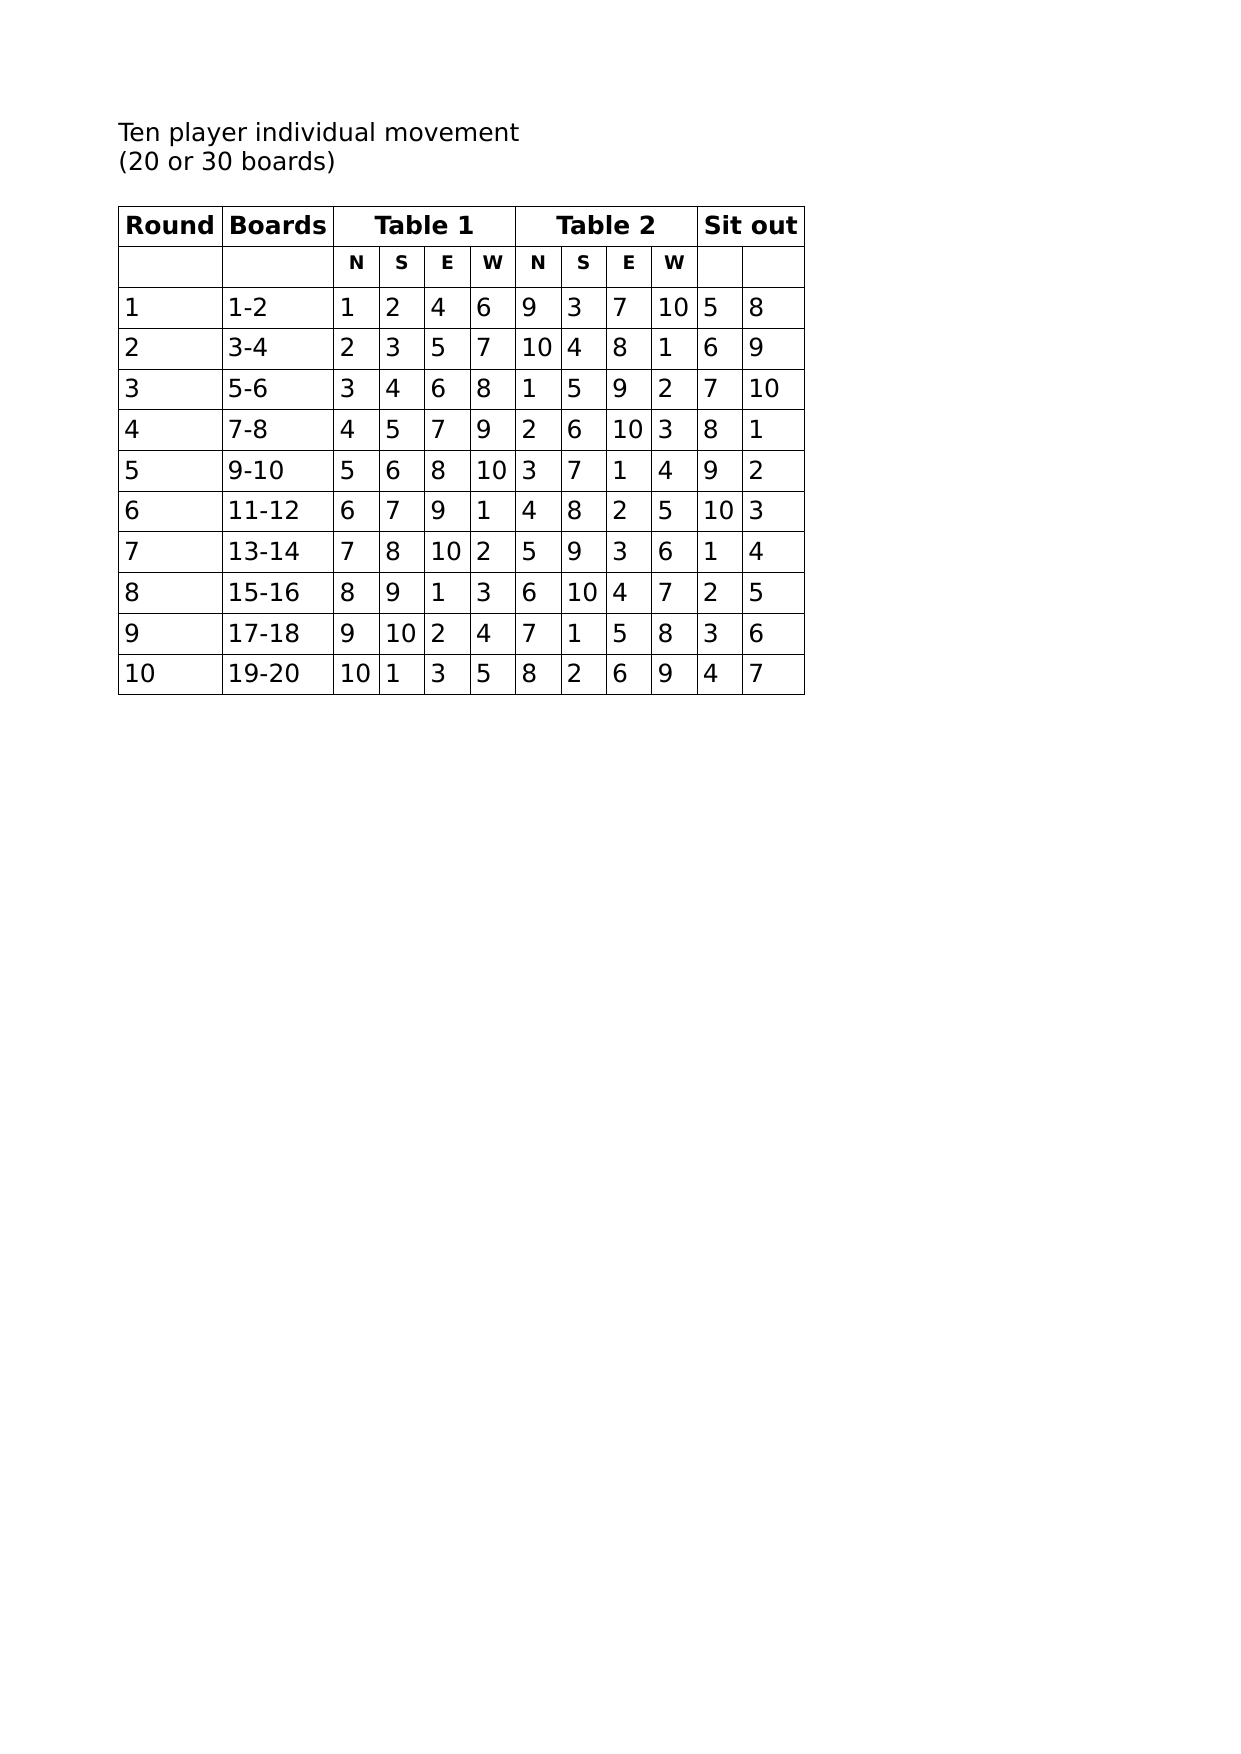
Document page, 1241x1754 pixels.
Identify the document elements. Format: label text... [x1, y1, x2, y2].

table_cell 2 [471, 532, 515, 572]
table_cell 7 [334, 532, 379, 572]
table_cell 5 [471, 655, 515, 694]
table_cell 8 [471, 370, 515, 409]
table_cell 19-20 [223, 655, 333, 694]
table_cell 6 [562, 410, 606, 450]
table_cell 4 [607, 573, 651, 613]
table_cell 3 [380, 329, 424, 368]
table_cell 1 [471, 492, 515, 531]
table_cell 10 [471, 451, 515, 491]
table_cell 10 [698, 492, 742, 531]
table_cell 3 [652, 410, 697, 450]
table_cell 3 [698, 614, 742, 654]
table_cell 3 [516, 451, 561, 491]
table_cell 8 [652, 614, 697, 654]
table_cell 2 [743, 451, 804, 491]
table_cell 2 [334, 329, 379, 368]
table_cell 4 [119, 410, 222, 450]
table_cell 5 [425, 329, 470, 368]
table_cell 1 [119, 288, 222, 328]
table_header Sit out [698, 207, 804, 246]
table_cell 5 [698, 288, 742, 328]
table_cell 1 [380, 655, 424, 694]
table_cell 9 [652, 655, 697, 694]
table_cell 9-10 [223, 451, 333, 491]
table_cell 5 [334, 451, 379, 491]
table_cell 1 [652, 329, 697, 368]
table_cell W [471, 247, 515, 287]
table_cell 9 [562, 532, 606, 572]
table_cell 8 [562, 492, 606, 531]
table_cell 3 [471, 573, 515, 613]
table_cell 7 [380, 492, 424, 531]
table_cell 11-12 [223, 492, 333, 531]
table_cell 2 [380, 288, 424, 328]
table_cell 1 [516, 370, 561, 409]
table_cell 1 [425, 573, 470, 613]
table_cell S [380, 247, 424, 287]
table_cell [223, 247, 333, 287]
table_cell 9 [516, 288, 561, 328]
table_cell E [425, 247, 470, 287]
table_cell 6 [119, 492, 222, 531]
table_cell 8 [380, 532, 424, 572]
table_cell 4 [698, 655, 742, 694]
table_cell 1 [562, 614, 606, 654]
table_cell 8 [425, 451, 470, 491]
table_cell 5 [652, 492, 697, 531]
table_cell 7 [607, 288, 651, 328]
table_cell 2 [562, 655, 606, 694]
table_cell 3 [334, 370, 379, 409]
table_cell 6 [516, 573, 561, 613]
table_cell 7 [562, 451, 606, 491]
table_cell 5-6 [223, 370, 333, 409]
table_cell 10 [607, 410, 651, 450]
table_cell 4 [471, 614, 515, 654]
table_cell 3 [743, 492, 804, 531]
table_cell 4 [334, 410, 379, 450]
table_cell 5 [119, 451, 222, 491]
table_header Table 1 [334, 207, 515, 246]
table_header Boards [223, 207, 333, 246]
table_cell [698, 247, 742, 287]
table_cell 6 [380, 451, 424, 491]
table_cell 9 [471, 410, 515, 450]
table_cell 10 [119, 655, 222, 694]
table_header Round [119, 207, 222, 246]
table_cell 10 [516, 329, 561, 368]
table_cell 6 [607, 655, 651, 694]
table_cell 4 [652, 451, 697, 491]
table_cell 6 [334, 492, 379, 531]
table_cell 10 [425, 532, 470, 572]
table_cell S [562, 247, 606, 287]
table_cell 8 [743, 288, 804, 328]
table_cell 5 [562, 370, 606, 409]
table_cell 9 [425, 492, 470, 531]
table_cell 7-8 [223, 410, 333, 450]
table_cell 5 [380, 410, 424, 450]
table_cell 10 [380, 614, 424, 654]
table_cell 9 [380, 573, 424, 613]
table_cell 17-18 [223, 614, 333, 654]
table_cell 2 [698, 573, 742, 613]
table_cell 6 [698, 329, 742, 368]
table_cell 8 [698, 410, 742, 450]
table_cell 3 [425, 655, 470, 694]
table_cell 1 [607, 451, 651, 491]
table_cell 7 [425, 410, 470, 450]
table_cell 3 [607, 532, 651, 572]
table_cell N [334, 247, 379, 287]
table_cell 2 [119, 329, 222, 368]
table_cell 1 [743, 410, 804, 450]
table_cell 7 [652, 573, 697, 613]
table_cell 10 [562, 573, 606, 613]
table_cell 15-16 [223, 573, 333, 613]
table_cell 10 [743, 370, 804, 409]
table_cell 4 [516, 492, 561, 531]
table_cell 9 [334, 614, 379, 654]
table_cell 10 [652, 288, 697, 328]
table_cell 2 [652, 370, 697, 409]
table_cell 4 [380, 370, 424, 409]
table_cell W [652, 247, 697, 287]
table_cell 7 [743, 655, 804, 694]
table_cell 13-14 [223, 532, 333, 572]
table_cell 5 [607, 614, 651, 654]
table_cell 8 [334, 573, 379, 613]
table_cell 4 [743, 532, 804, 572]
table_cell 10 [334, 655, 379, 694]
table_cell 8 [607, 329, 651, 368]
table_cell 7 [119, 532, 222, 572]
table_cell 7 [471, 329, 515, 368]
table_cell 9 [119, 614, 222, 654]
table_cell 9 [743, 329, 804, 368]
table_cell 6 [471, 288, 515, 328]
table_cell 9 [607, 370, 651, 409]
table_cell 6 [425, 370, 470, 409]
table_cell 5 [516, 532, 561, 572]
table_cell N [516, 247, 561, 287]
table_cell 3-4 [223, 329, 333, 368]
table_cell 1-2 [223, 288, 333, 328]
table_cell [743, 247, 804, 287]
table_cell 3 [562, 288, 606, 328]
table_cell 4 [562, 329, 606, 368]
table_cell 7 [516, 614, 561, 654]
table_cell 2 [425, 614, 470, 654]
table_cell 8 [119, 573, 222, 613]
table_cell 5 [743, 573, 804, 613]
table_cell 1 [698, 532, 742, 572]
table_cell 7 [698, 370, 742, 409]
table_cell 2 [516, 410, 561, 450]
table_cell 1 [334, 288, 379, 328]
table_cell 6 [652, 532, 697, 572]
table_cell 6 [743, 614, 804, 654]
table_cell 9 [698, 451, 742, 491]
table_cell [119, 247, 222, 287]
table_cell 3 [119, 370, 222, 409]
table_cell 2 [607, 492, 651, 531]
table_cell E [607, 247, 651, 287]
table_cell 4 [425, 288, 470, 328]
table_header Table 2 [516, 207, 697, 246]
text (20 or 30 boards) [118, 147, 1122, 176]
table_cell 8 [516, 655, 561, 694]
text Ten player individual movement [118, 118, 1122, 147]
